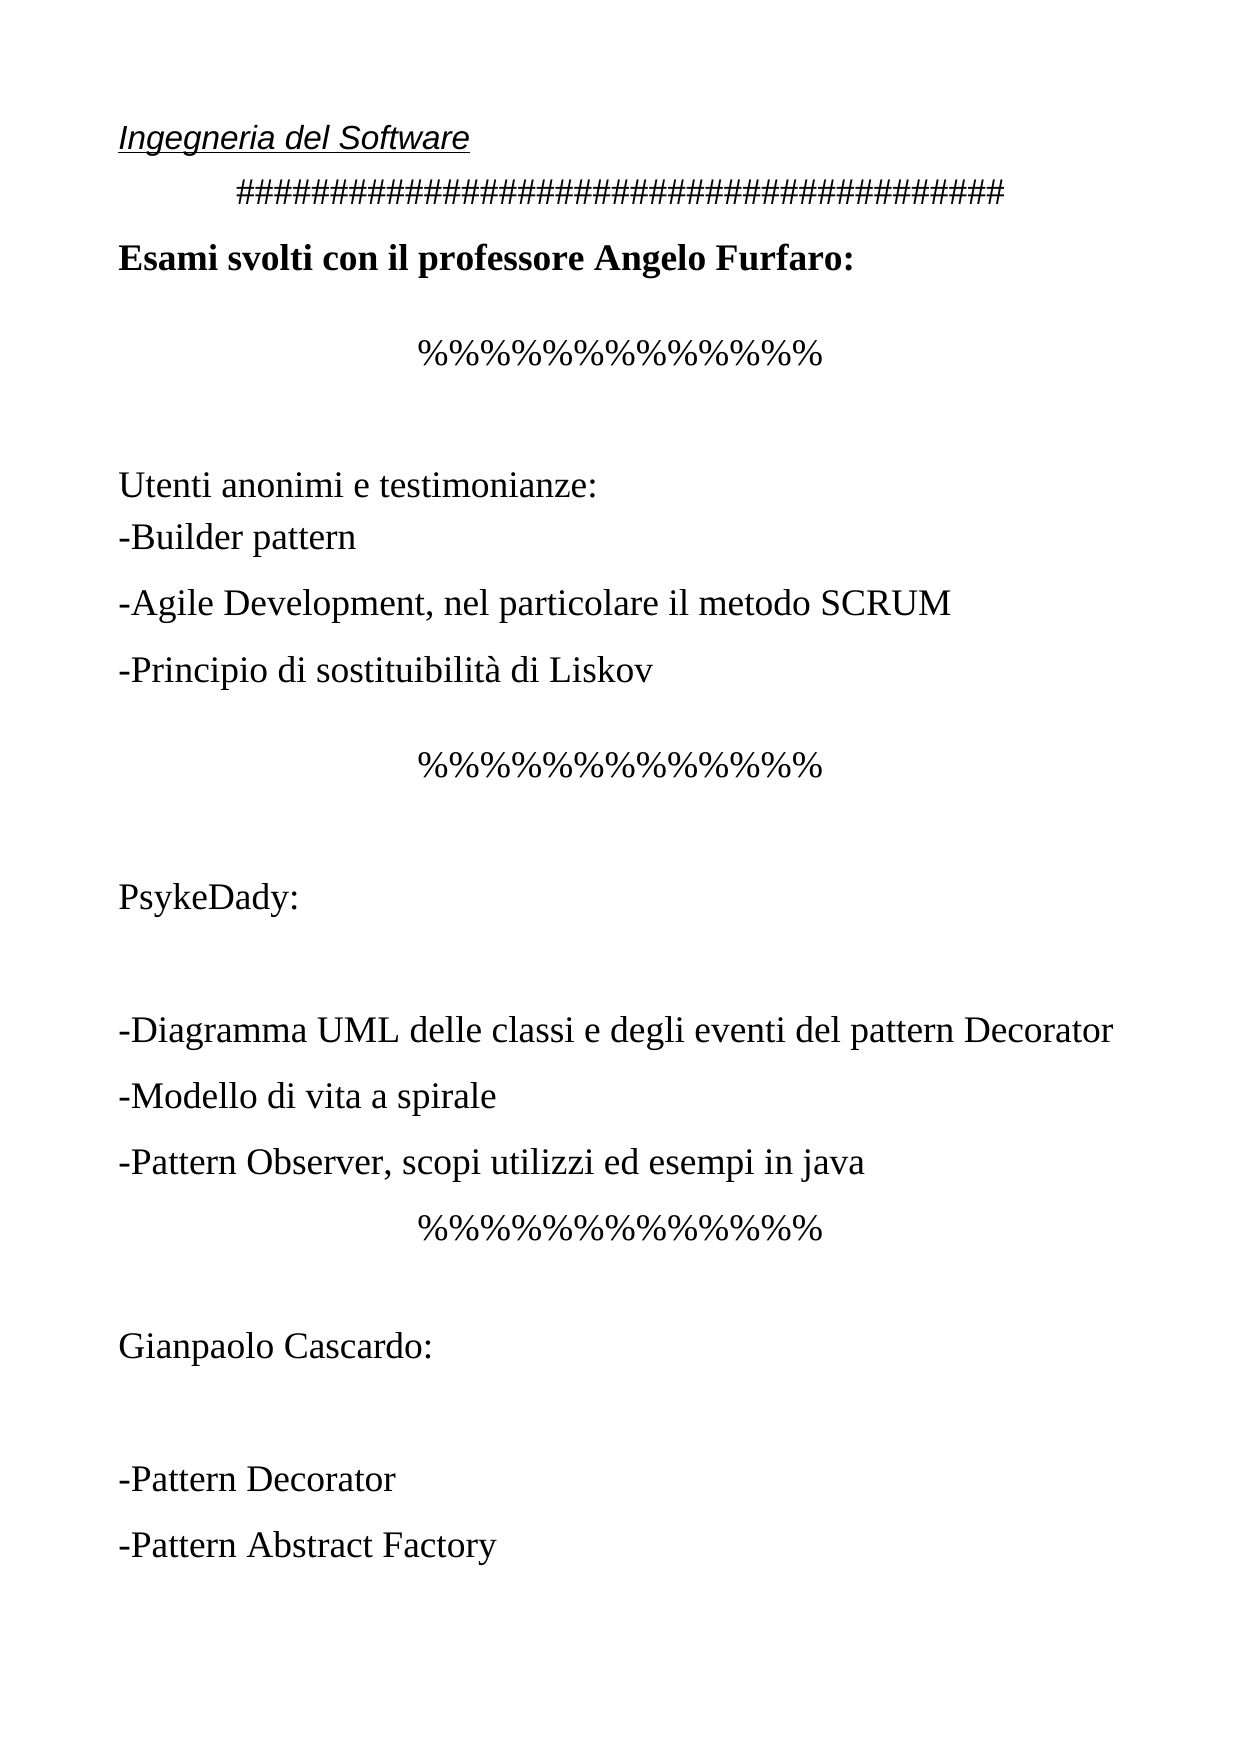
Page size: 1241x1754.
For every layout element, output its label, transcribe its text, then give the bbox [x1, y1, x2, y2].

text -Principio di sostituibilità di Liskov [118, 647, 1122, 690]
text %%%%%%%%%%%%% [118, 1206, 1122, 1301]
text ######################################### [118, 169, 1122, 212]
text Utenti anonimi e testimonianze: -Builder pattern [118, 463, 1122, 558]
text PsykeDady: [118, 874, 1122, 918]
text -Pattern Abstract Factory [118, 1522, 1122, 1566]
text -Modello di vita a spirale [118, 1073, 1122, 1116]
text Esami svolti con il professore Angelo Furfaro: [118, 235, 1122, 278]
text %%%%%%%%%%%%% [118, 742, 1122, 785]
text -Diagramma UML delle classi e degli eventi del pattern Decorator [118, 1007, 1122, 1050]
text -Pattern Observer, scopi utilizzi ed esempi in java [118, 1139, 1122, 1183]
text -Agile Development, nel particolare il metodo SCRUM [118, 581, 1122, 624]
text %%%%%%%%%%%%% [118, 330, 1122, 373]
text -Pattern Decorator [118, 1456, 1122, 1499]
text Gianpaolo Cascardo: [118, 1324, 1122, 1367]
subtitle Ingegneria del Software [118, 118, 1122, 157]
